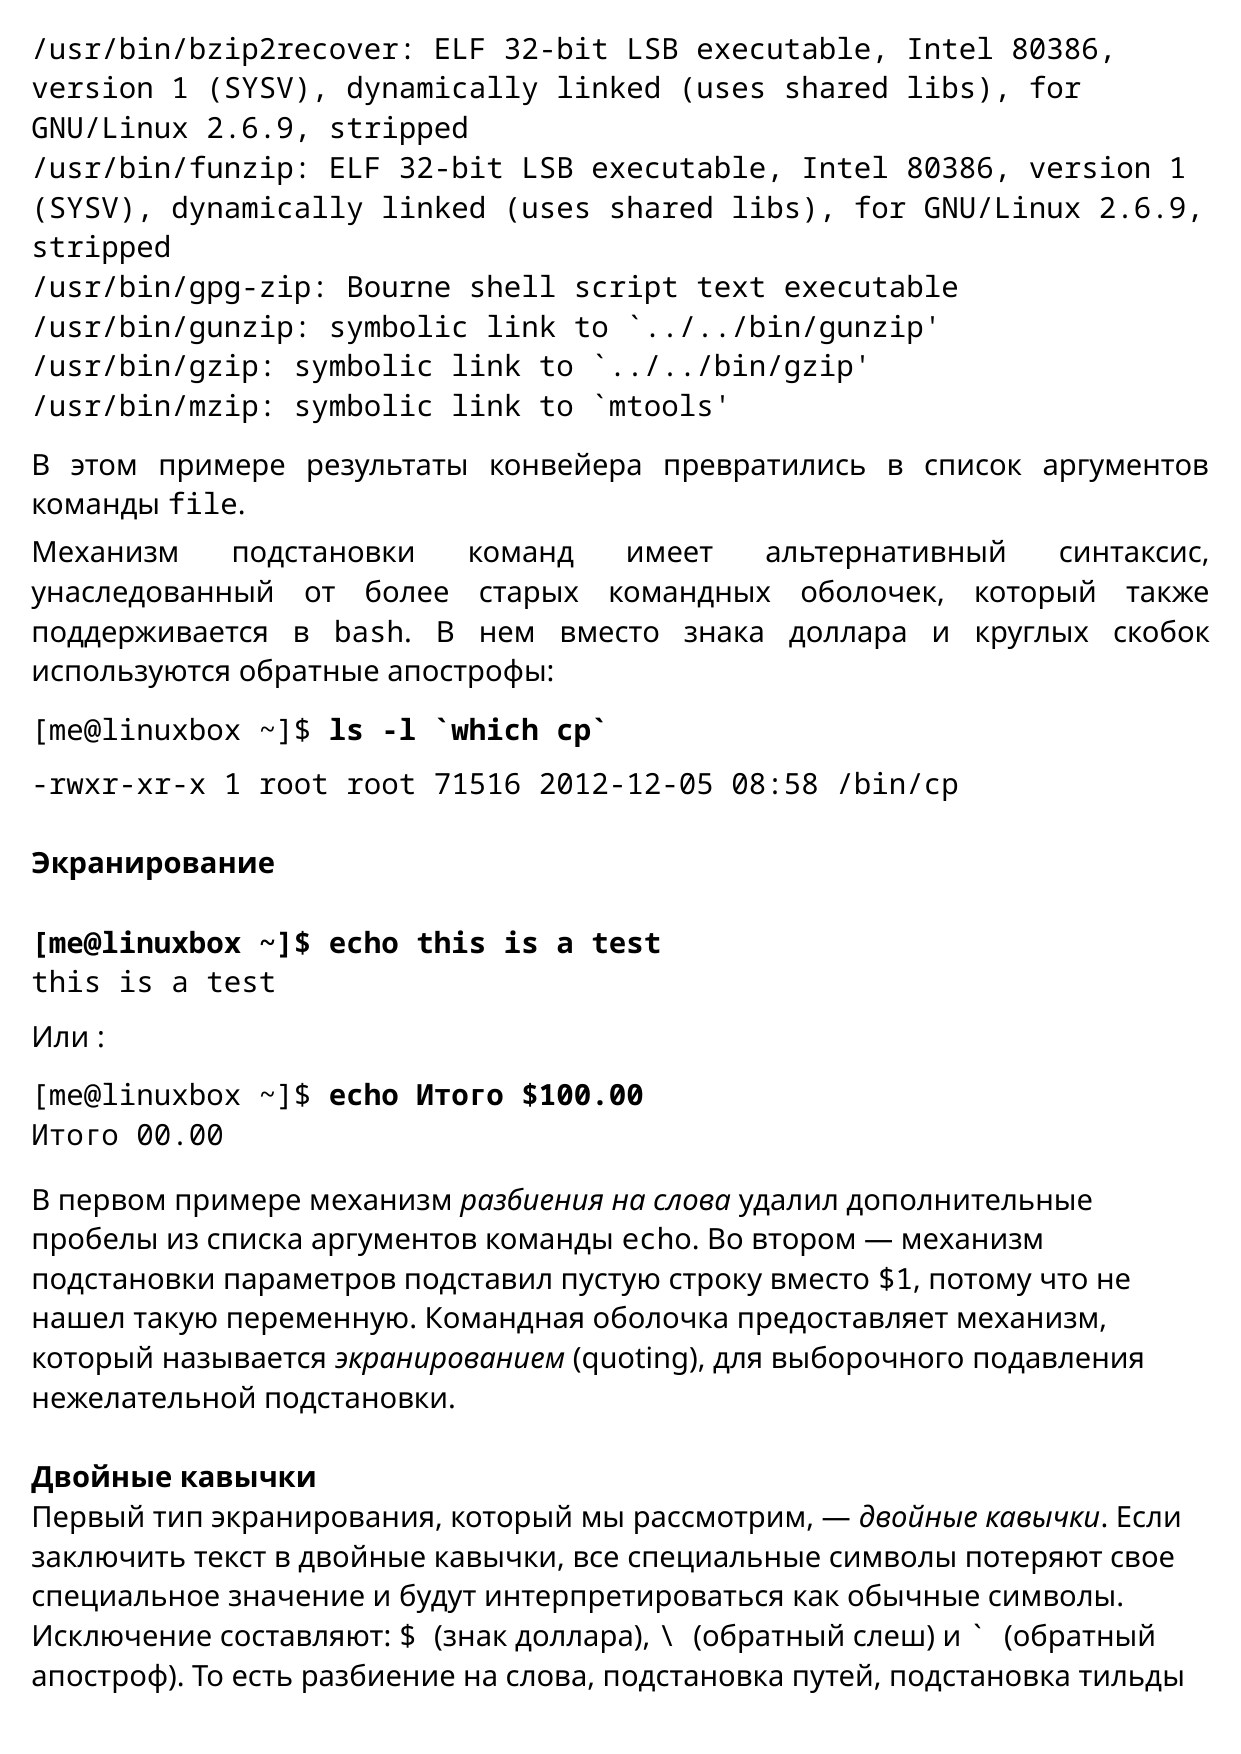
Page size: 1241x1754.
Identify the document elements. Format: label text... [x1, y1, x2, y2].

text [me@linuxbox ~]$ ls -l `which cp` [31, 709, 1210, 749]
text this is a test [31, 962, 1210, 1001]
text В этом примере результаты конвейера превратились в список аргументов команды file. [31, 444, 1210, 523]
text Или : [31, 1016, 1210, 1056]
text Первый тип экранирования, который мы рассмотрим, — двойные кавычки. Если заключить текст в двойные кавычки, все специальные символы потеряют свое специальное значение и будут интерпретироваться как обычные символы. Исключение составляют: $ (знак доллара), \ (обратный слеш) и ` (обратный апостроф). То есть разбиение на слова, подстановка путей, подстановка тильды [31, 1496, 1210, 1695]
text -rwxr-xr-x 1 root root 71516 2012-12-05 08:58 /bin/cp Экранирование [me@linuxbox ~]$ echo this is a test [31, 763, 1210, 962]
text [me@linuxbox ~]$ echo Итого $100.00 [31, 1074, 1210, 1114]
text Итого 00.00 [31, 1114, 1210, 1154]
text /usr/bin/gunzip: symbolic link to `../../bin/gunzip' [31, 306, 1210, 346]
text /usr/bin/funzip: ELF 32-bit LSB executable, Intel 80386, version 1 (SYSV), dynamically linked (uses shared libs), for GNU/Linux 2.6.9, stripped [31, 147, 1210, 266]
text /usr/bin/bzip2recover: ELF 32-bit LSB executable, Intel 80386, version 1 (SYSV), dynamically linked (uses shared libs), for GNU/Linux 2.6.9, stripped [31, 28, 1210, 147]
text /usr/bin/mzip: symbolic link to `mtools' [31, 385, 1210, 425]
text /usr/bin/gzip: symbolic link to `../../bin/gzip' [31, 346, 1210, 385]
text Механизм подстановки команд имеет альтернативный синтаксис, унаследованный от более старых командных оболочек, который также поддерживается в bash. В нем вместо знака доллара и круглых скобок используются обратные апострофы: [31, 531, 1210, 690]
text /usr/bin/gpg-zip: Bourne shell script text executable [31, 266, 1210, 306]
text В первом примере механизм разбиения на слова удалил дополнительные пробелы из списка аргументов команды echo. Во втором — механизм подстановки параметров подставил пустую строку вместо $1, потому что не нашел такую переменную. Командная оболочка предоставляет механизм, который называется экранированием (quoting), для выборочного подавления нежелательной подстановки. Двойные кавычки [31, 1179, 1210, 1496]
